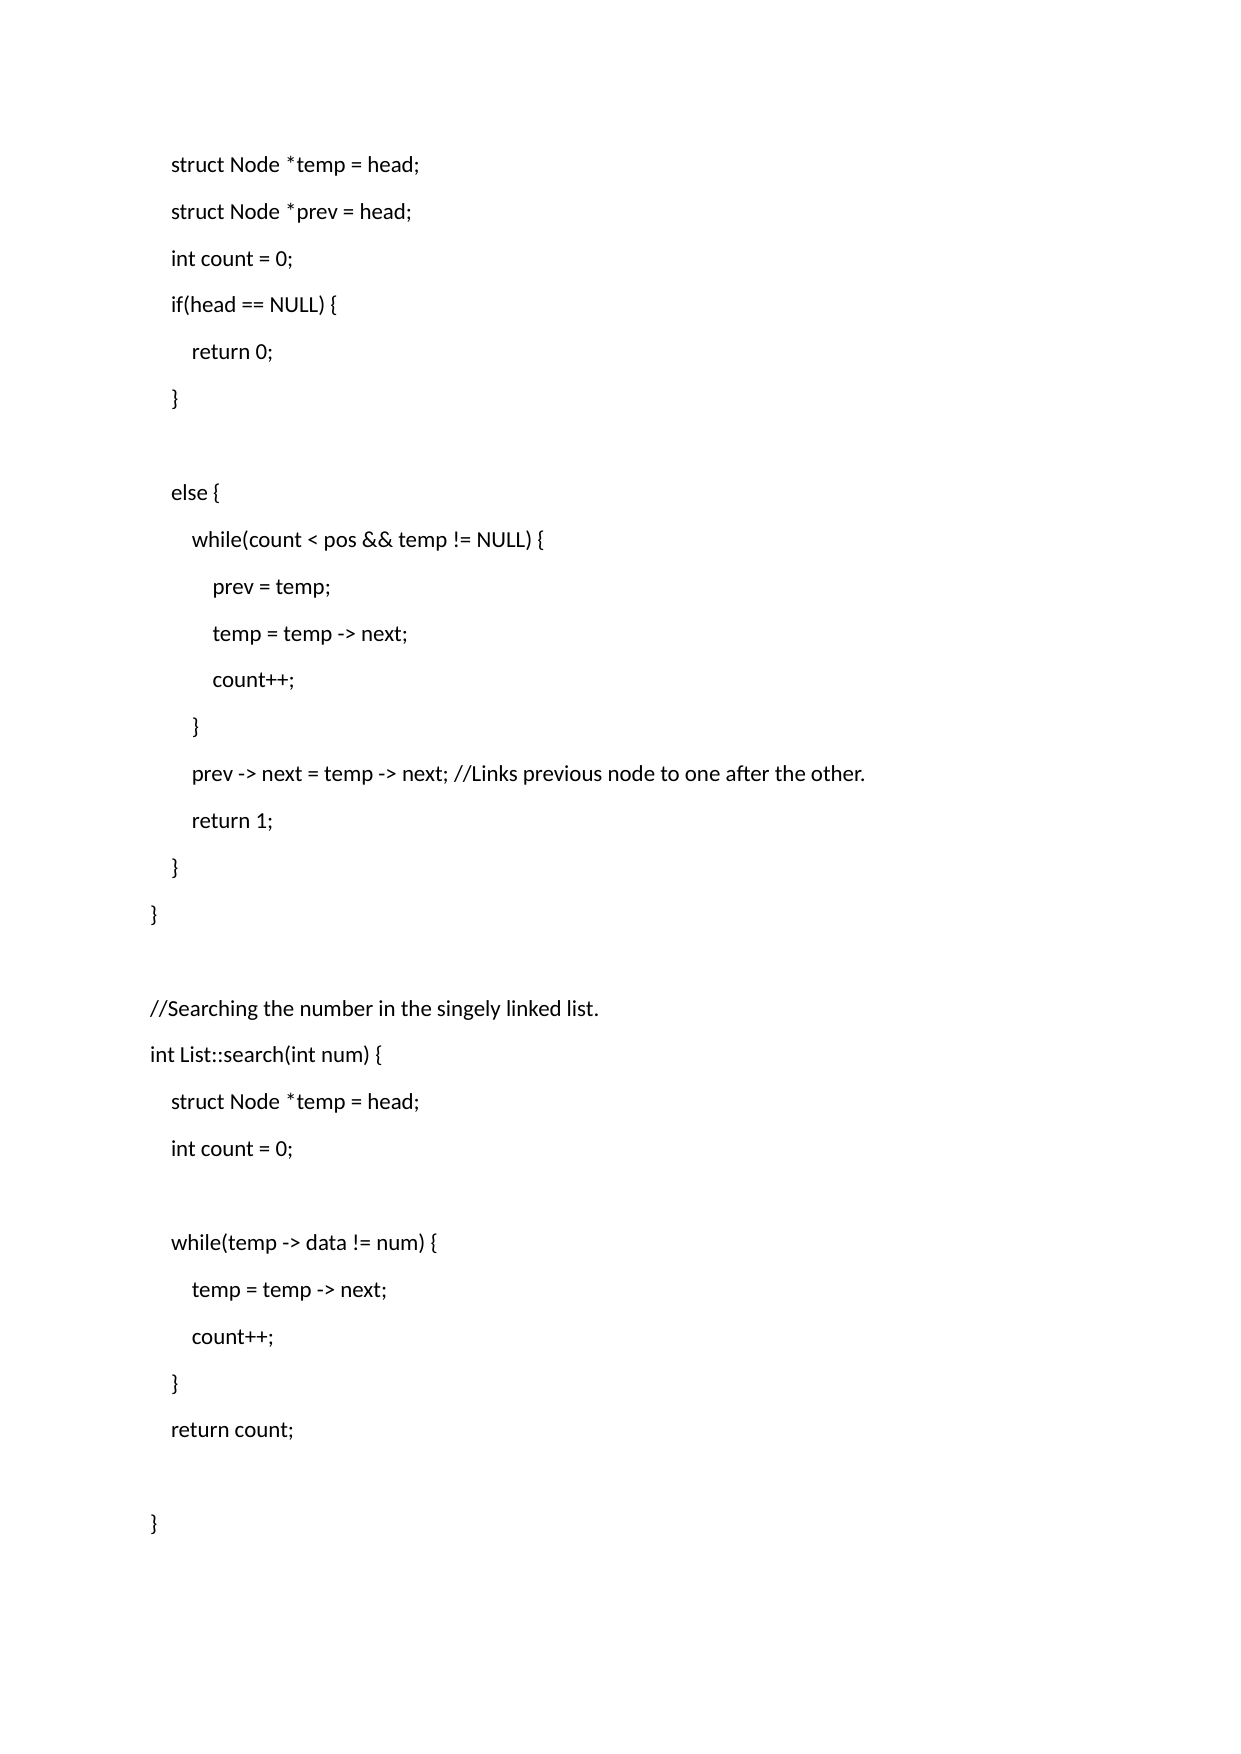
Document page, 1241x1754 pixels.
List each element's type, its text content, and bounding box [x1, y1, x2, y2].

text } [150, 1509, 1090, 1537]
text int count = 0; [150, 244, 1090, 272]
text temp = temp -> next; [150, 619, 1090, 647]
text } [150, 853, 1090, 881]
text //Searching the number in the singely linked list. [150, 994, 1090, 1022]
text } [150, 1369, 1090, 1397]
text return count; [150, 1416, 1090, 1444]
text struct Node *prev = head; [150, 197, 1090, 225]
text while(count < pos && temp != NULL) { [150, 525, 1090, 553]
text } [150, 384, 1090, 412]
text count++; [150, 666, 1090, 694]
text struct Node *temp = head; [150, 150, 1090, 178]
text } [150, 712, 1090, 741]
text prev -> next = temp -> next; //Links previous node to one after the other. [150, 759, 1090, 787]
text return 0; [150, 337, 1090, 366]
text struct Node *temp = head; [150, 1087, 1090, 1116]
text int count = 0; [150, 1134, 1090, 1162]
text int List::search(int num) { [150, 1041, 1090, 1069]
text prev = temp; [150, 572, 1090, 600]
text while(temp -> data != num) { [150, 1228, 1090, 1256]
text if(head == NULL) { [150, 291, 1090, 319]
text else { [150, 478, 1090, 506]
text return 1; [150, 806, 1090, 834]
text count++; [150, 1322, 1090, 1350]
text } [150, 900, 1090, 928]
text temp = temp -> next; [150, 1275, 1090, 1303]
